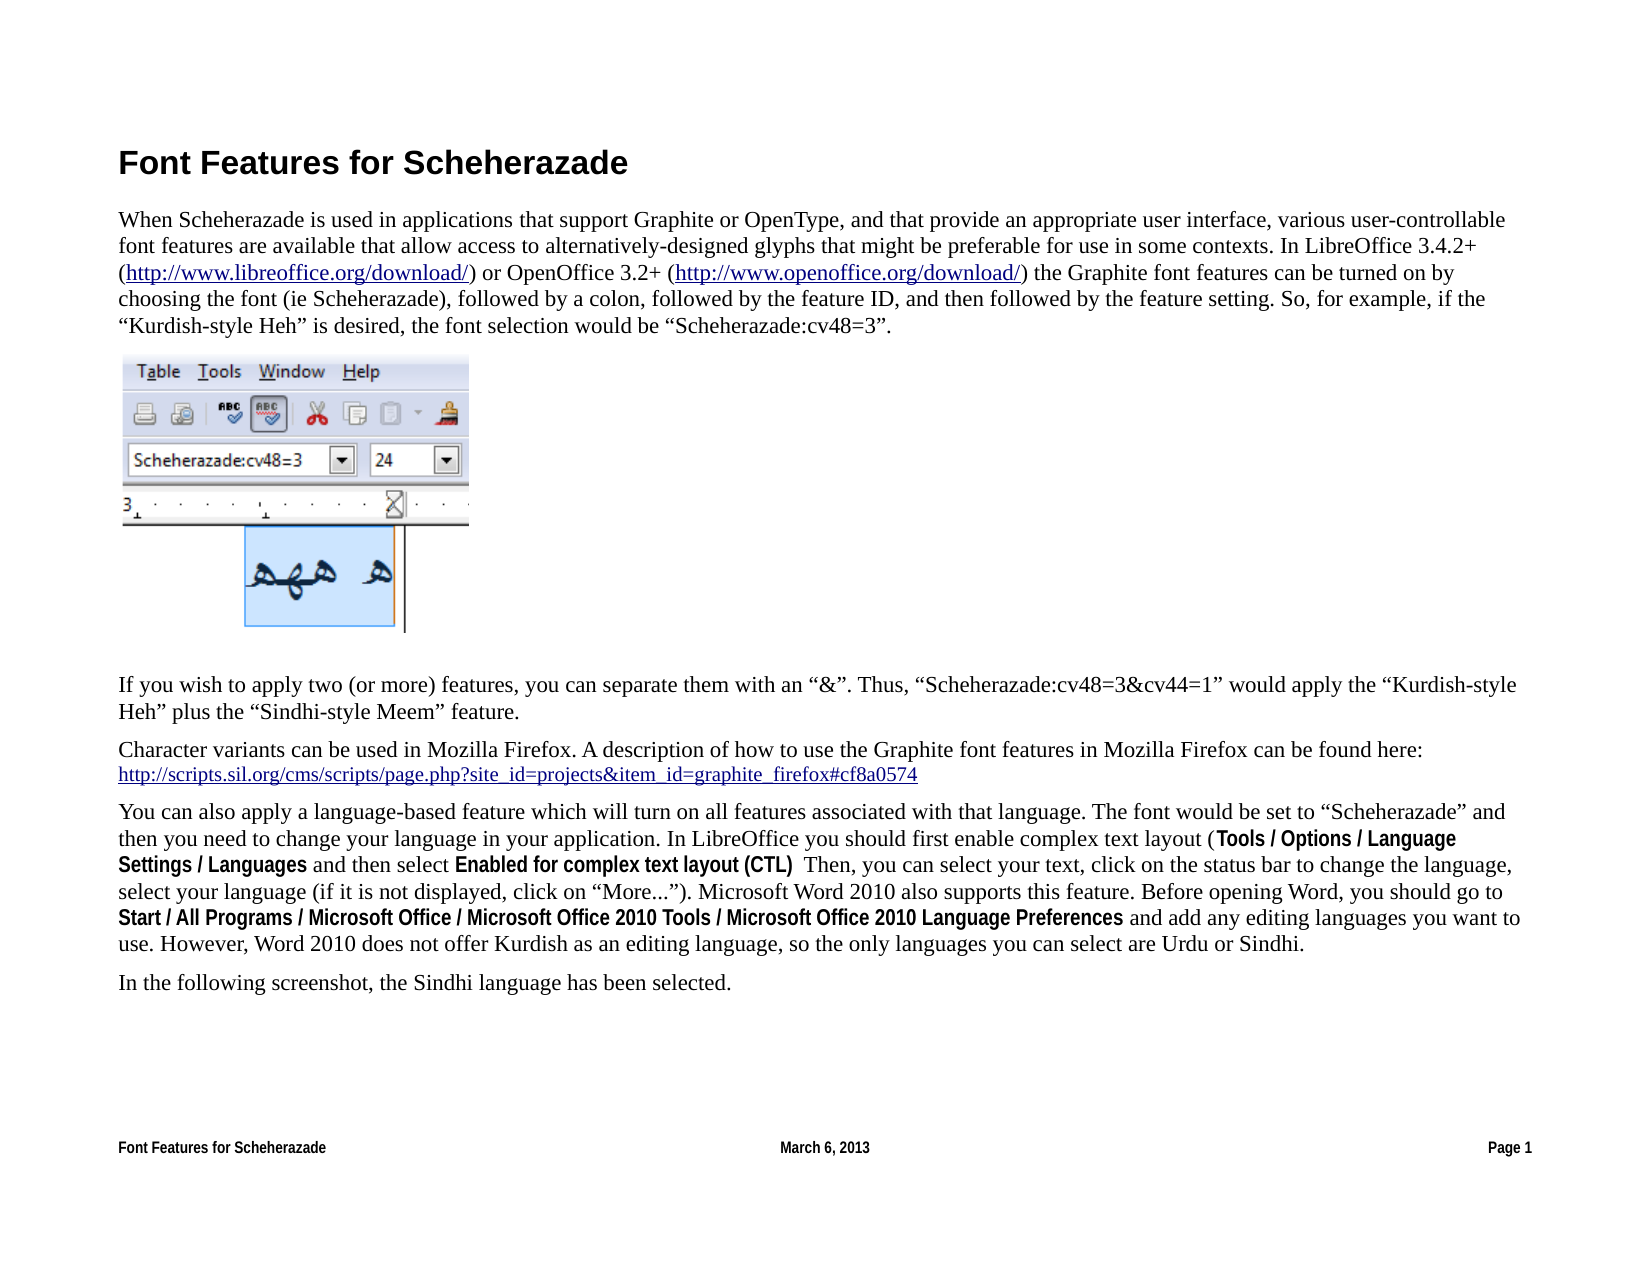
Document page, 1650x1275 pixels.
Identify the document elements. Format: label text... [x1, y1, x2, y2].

text If you wish to apply two (or more) features, you can separate them with an “&”. Thus, “Scheherazade:cv48=3&cv44=1” would apply the “Kurdish-style Heh” plus the “Sindhi-style Meem” feature. [118, 671, 1532, 724]
text In the following screenshot, the Sindhi language has been selected. [118, 969, 1532, 995]
picture [122, 354, 469, 633]
subtitle Font Features for Scheherazade [118, 143, 1532, 182]
text When Scheherazade is used in applications that support Graphite or OpenType, and that provide an appropriate user interface, various user-controllable font features are available that allow access to alternatively-designed glyphs that might be preferable for use in some contexts. In LibreOffice 3.4.2+ (http://www.libreoffice.org/download/) or OpenOffice 3.2+ (http://www.openoffice.org/download/) the Graphite font features can be turned on by choosing the font (ie Scheherazade), followed by a colon, followed by the feature ID, and then followed by the feature setting. So, for example, if the “Kurdish-style Heh” is desired, the font selection would be “Scheherazade:cv48=3”. [118, 206, 1532, 338]
text You can also apply a language-based feature which will turn on all features associated with that language. The font would be set to “Scheherazade” and then you need to change your language in your application. In LibreOffice you should first enable complex text layout (Tools / Options / Language Settings / Languages and then select Enabled for complex text layout (CTL) Then, you can select your text, click on the status bar to change the language, select your language (if it is not displayed, click on “More...”). Microsoft Word 2010 also supports this feature. Before opening Word, you should go to Start / All Programs / Microsoft Office / Microsoft Office 2010 Tools / Microsoft Office 2010 Language Preferences and add any editing languages you want to use. However, Word 2010 does not offer Kurdish as an editing language, so the only languages you can select are Urdu or Sindhi. [118, 798, 1532, 957]
text Character variants can be used in Mozilla Firefox. A description of how to use the Graphite font features in Mozilla Firefox can be found here: http://scripts.sil.org/cms/scripts/page.php?site_id=projects&item_id=graphite_firefox#cf8a0574 [118, 736, 1532, 786]
